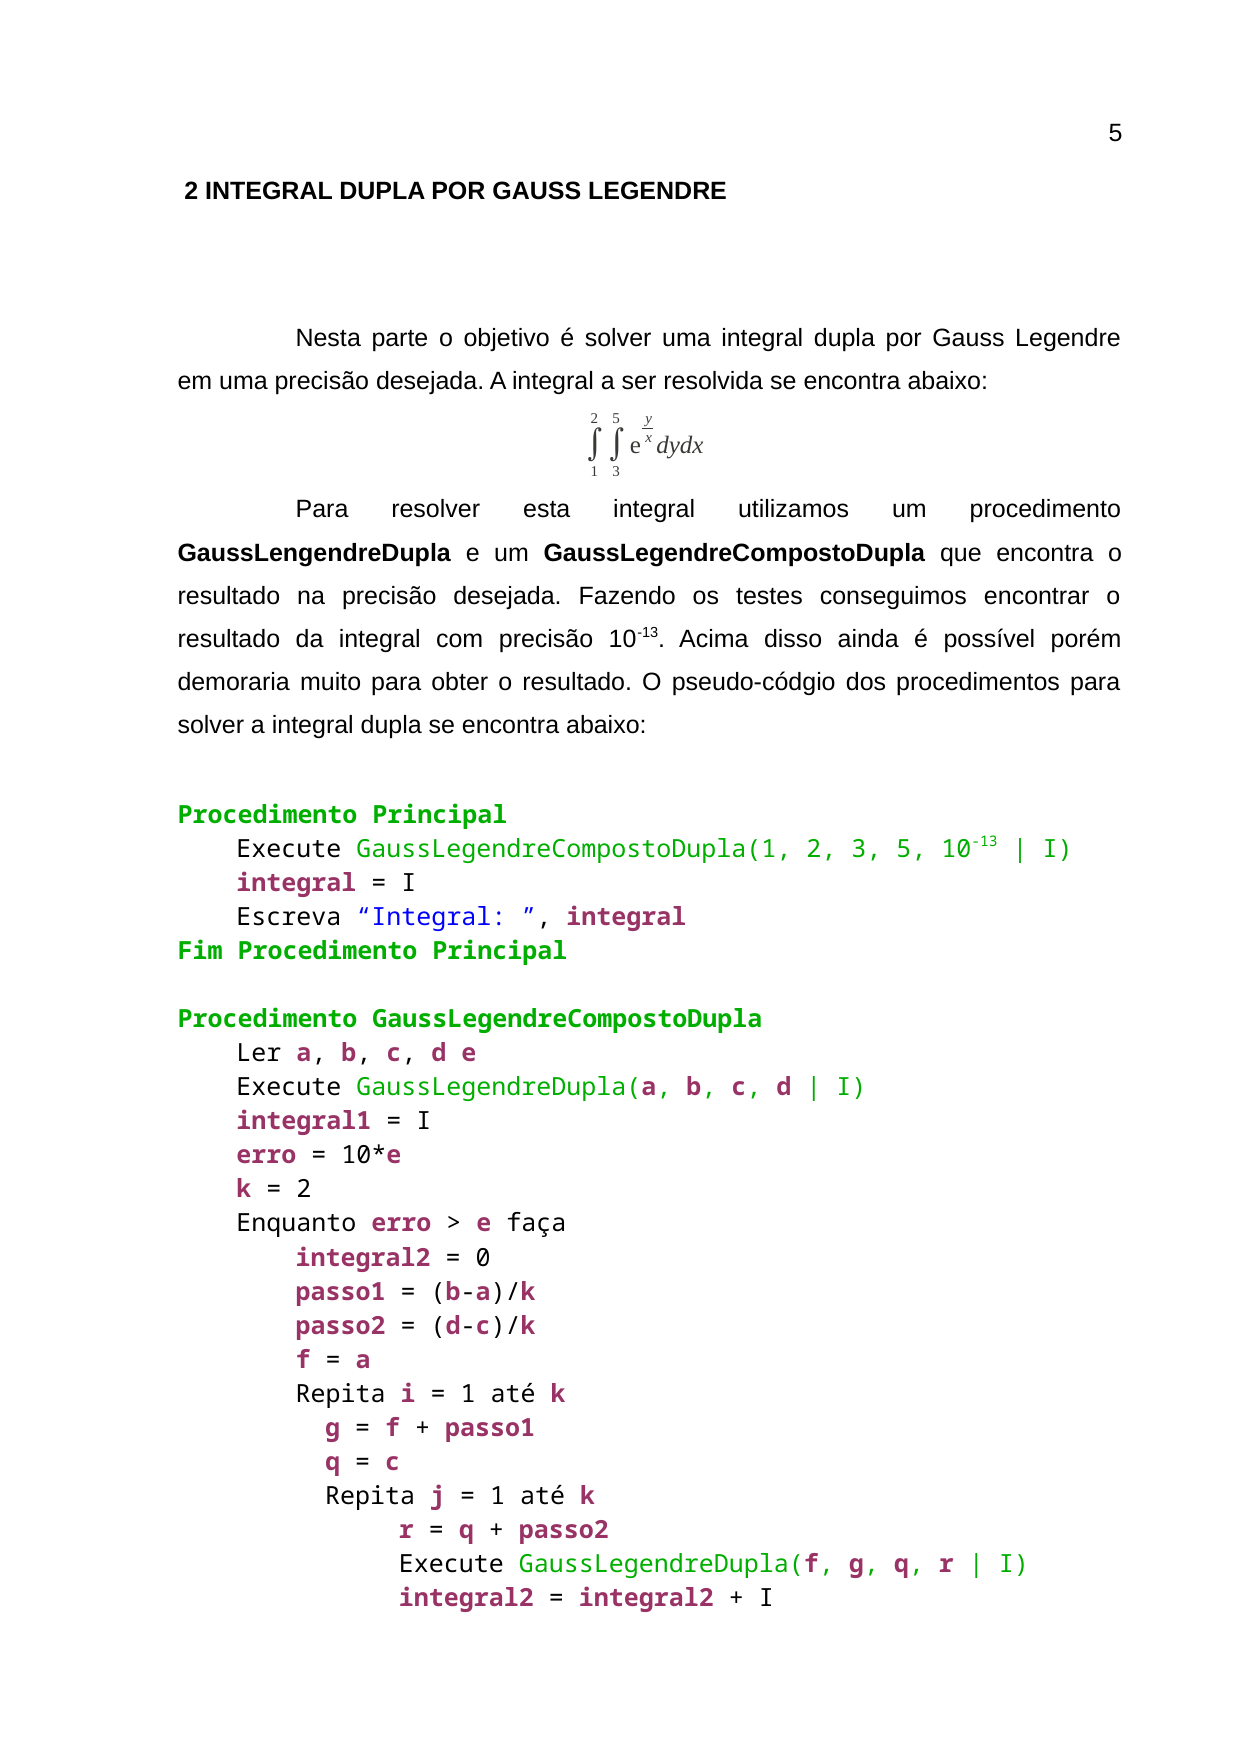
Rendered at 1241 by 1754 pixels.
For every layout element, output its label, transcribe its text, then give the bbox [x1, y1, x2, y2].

text Nesta parte o objetivo é solver uma integral dupla por Gauss Legendre em uma precisão desejada. A integral a ser resolvida se encontra abaixo: [177, 323, 1122, 395]
text Escreva “Integral: ”, integral [177, 898, 1122, 933]
text Execute GaussLegendreDupla(a, b, c, d | I) [177, 1069, 1122, 1103]
text passo2 = (d-c)/k [177, 1307, 1122, 1341]
text g = f + passo1 [177, 1409, 1122, 1443]
text f = a [177, 1341, 1122, 1375]
text Execute GaussLegendreDupla(f, g, q, r | I) [177, 1546, 1122, 1580]
text q = c [177, 1443, 1122, 1478]
text Repita j = 1 até k [177, 1478, 1122, 1512]
text Repita i = 1 até k [177, 1375, 1122, 1409]
text Fim Procedimento Principal [177, 933, 1122, 967]
text integral2 = integral2 + I [177, 1580, 1122, 1614]
text Para resolver esta integral utilizamos um procedimento GaussLengendreDupla e um GaussLegendreCompostoDupla que encontra o resultado na precisão desejada. Fazendo os testes conseguimos encontrar o resultado da integral com precisão 10-13. Acima disso ainda é possível porém demoraria muito para obter o resultado. O pseudo-códgio dos procedimentos para solver a integral dupla se encontra abaixo: [177, 409, 1122, 739]
text passo1 = (b-a)/k [177, 1273, 1122, 1307]
text erro = 10*e [177, 1137, 1122, 1171]
text integral1 = I [177, 1103, 1122, 1137]
text r = q + passo2 [177, 1512, 1122, 1546]
text Enquanto erro > e faça [177, 1205, 1122, 1239]
text Procedimento Principal [177, 796, 1122, 830]
text Ler a, b, c, d e [177, 1035, 1122, 1069]
list Integral Dupla por Gauss Legendre [177, 176, 1122, 205]
text integral2 = 0 [177, 1239, 1122, 1273]
text Procedimento GaussLegendreCompostoDupla [177, 1001, 1122, 1035]
text k = 2 [177, 1171, 1122, 1205]
text Execute GaussLegendreCompostoDupla(1, 2, 3, 5, 10-13 | I) [177, 830, 1122, 864]
text integral = I [177, 864, 1122, 898]
